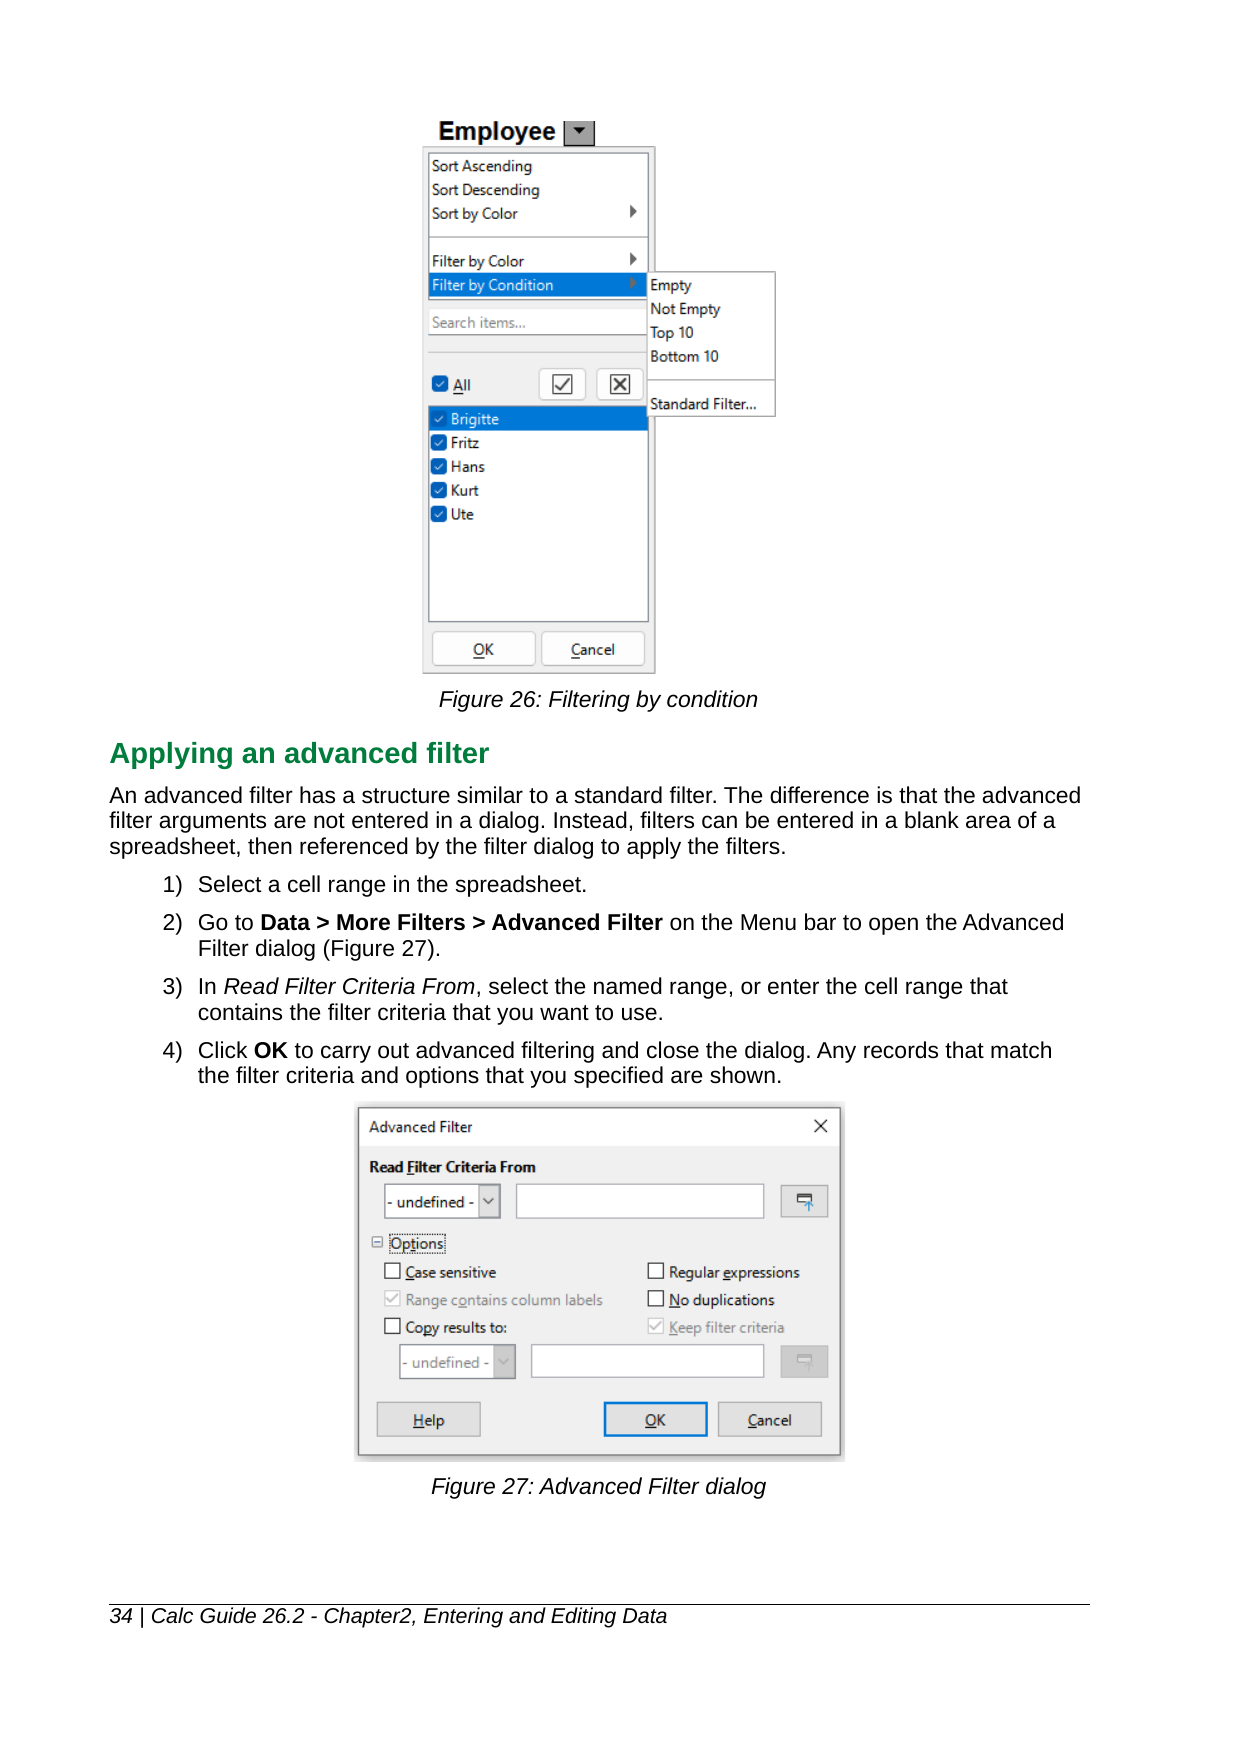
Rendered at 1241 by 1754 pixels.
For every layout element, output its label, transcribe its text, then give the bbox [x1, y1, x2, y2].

list In Read Filter Criteria From, select the named range, or enter the cell range that contains the filter criteria that you want to use. [183, 974, 1090, 1025]
picture [353, 1101, 846, 1462]
list Go to Data > More Filters > Advanced Filter on the Menu bar to open the Advanced Filter dialog (Figure 27). [183, 910, 1090, 961]
picture [422, 121, 777, 675]
list An advanced filter has a structure similar to a standard filter. The difference is that the advanced filter arguments are not entered in a dialog. Instead, filters can be entered in a blank area of a spreadsheet, then referenced by the filter dialog to apply the filters. [109, 782, 1090, 859]
subtitle Applying an advanced filter [109, 737, 1090, 770]
text Figure 26: Filtering by condition [422, 687, 776, 713]
text Figure 27: Advanced Filter dialog [354, 1473, 845, 1499]
list Click OK to carry out advanced filtering and close the dialog. Any records that match the filter criteria and options that you specified are shown. [183, 1037, 1090, 1089]
list Select a cell range in the spreadsheet. [183, 872, 1090, 897]
